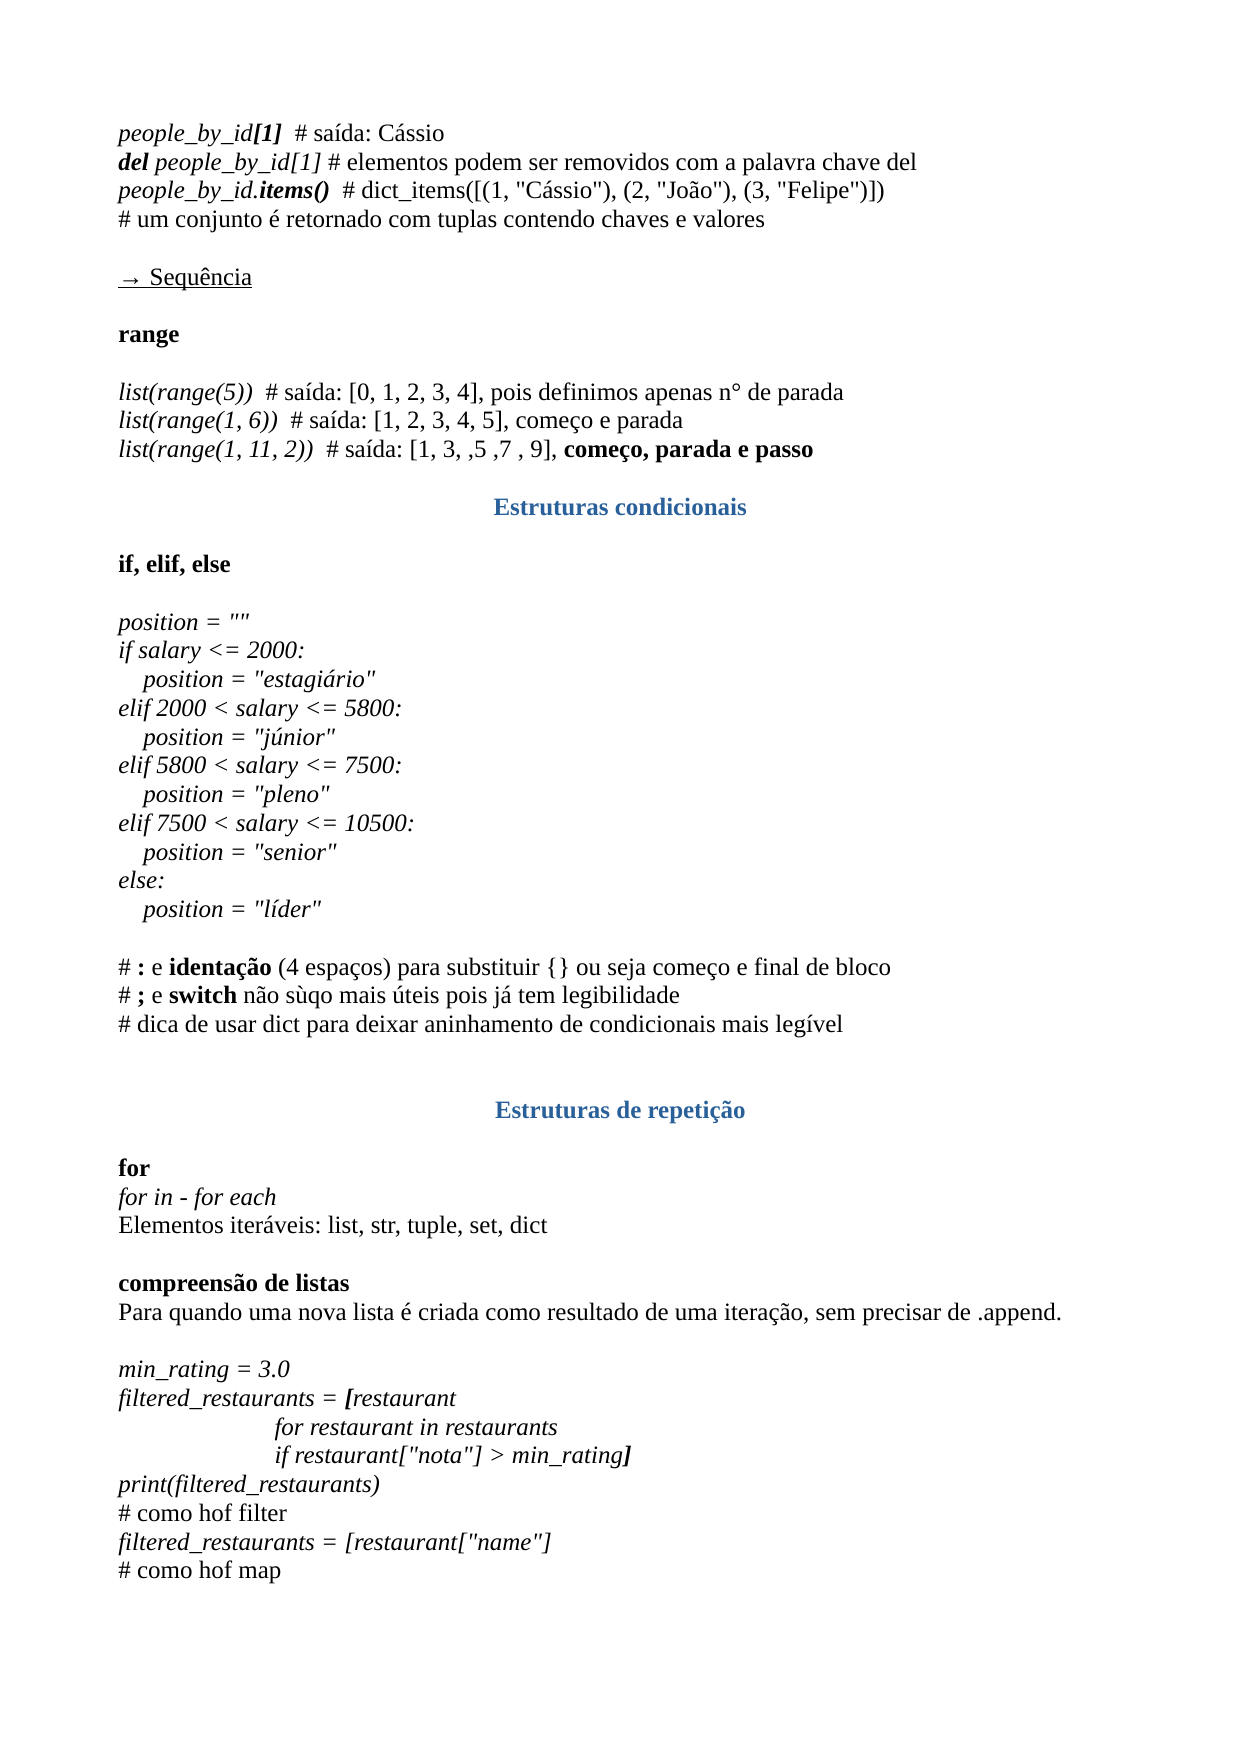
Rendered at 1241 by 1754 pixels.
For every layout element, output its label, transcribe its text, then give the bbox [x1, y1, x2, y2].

text # como hof map [118, 1556, 1122, 1584]
text for [118, 1153, 1122, 1182]
text if, elif, else [118, 549, 1122, 578]
text → Sequência [118, 262, 1122, 291]
text if salary <= 2000: [118, 636, 1122, 664]
text people_by_id[1] # saída: Cássio [118, 118, 1122, 147]
text for restaurant in restaurants [118, 1412, 1122, 1441]
text position = "" [118, 607, 1122, 636]
text position = "líder" [118, 894, 1122, 923]
text # dica de usar dict para deixar aninhamento de condicionais mais legível [118, 1009, 1122, 1038]
text range [118, 319, 1122, 348]
text # como hof filter [118, 1498, 1122, 1527]
text position = "senior" [118, 837, 1122, 866]
text Estruturas condicionais [118, 492, 1122, 521]
text else: [118, 866, 1122, 894]
text elif 2000 < salary <= 5800: [118, 693, 1122, 722]
text print(filtered_restaurants) [118, 1469, 1122, 1498]
text list(range(1, 6)) # saída: [1, 2, 3, 4, 5], começo e parada [118, 406, 1122, 434]
text if restaurant["nota"] > min_rating] [118, 1441, 1122, 1469]
text # ; e switch não sùqo mais úteis pois já tem legibilidade [118, 981, 1122, 1009]
text Elementos iteráveis: list, str, tuple, set, dict [118, 1211, 1122, 1239]
text filtered_restaurants = [restaurant["name"] [118, 1527, 1122, 1556]
text min_rating = 3.0 [118, 1354, 1122, 1383]
text position = "júnior" [118, 722, 1122, 751]
text position = "pleno" [118, 779, 1122, 808]
text # um conjunto é retornado com tuplas contendo chaves e valores [118, 204, 1122, 233]
text list(range(5)) # saída: [0, 1, 2, 3, 4], pois definimos apenas n° de parada [118, 377, 1122, 406]
text for in - for each [118, 1182, 1122, 1211]
text compreensão de listas [118, 1268, 1122, 1297]
text list(range(1, 11, 2)) # saída: [1, 3, ,5 ,7 , 9], começo, parada e passo [118, 434, 1122, 463]
text Estruturas de repetição [118, 1096, 1122, 1124]
text people_by_id.items() # dict_items([(1, "Cássio"), (2, "João"), (3, "Felipe")]) [118, 176, 1122, 204]
text position = "estagiário" [118, 664, 1122, 693]
text # : e identação (4 espaços) para substituir {} ou seja começo e final de bloco [118, 952, 1122, 981]
text elif 5800 < salary <= 7500: [118, 751, 1122, 779]
text Para quando uma nova lista é criada como resultado de uma iteração, sem precisar de .append. [118, 1297, 1122, 1326]
text del people_by_id[1] # elementos podem ser removidos com a palavra chave del [118, 147, 1122, 176]
text filtered_restaurants = [restaurant [118, 1383, 1122, 1412]
text elif 7500 < salary <= 10500: [118, 808, 1122, 837]
